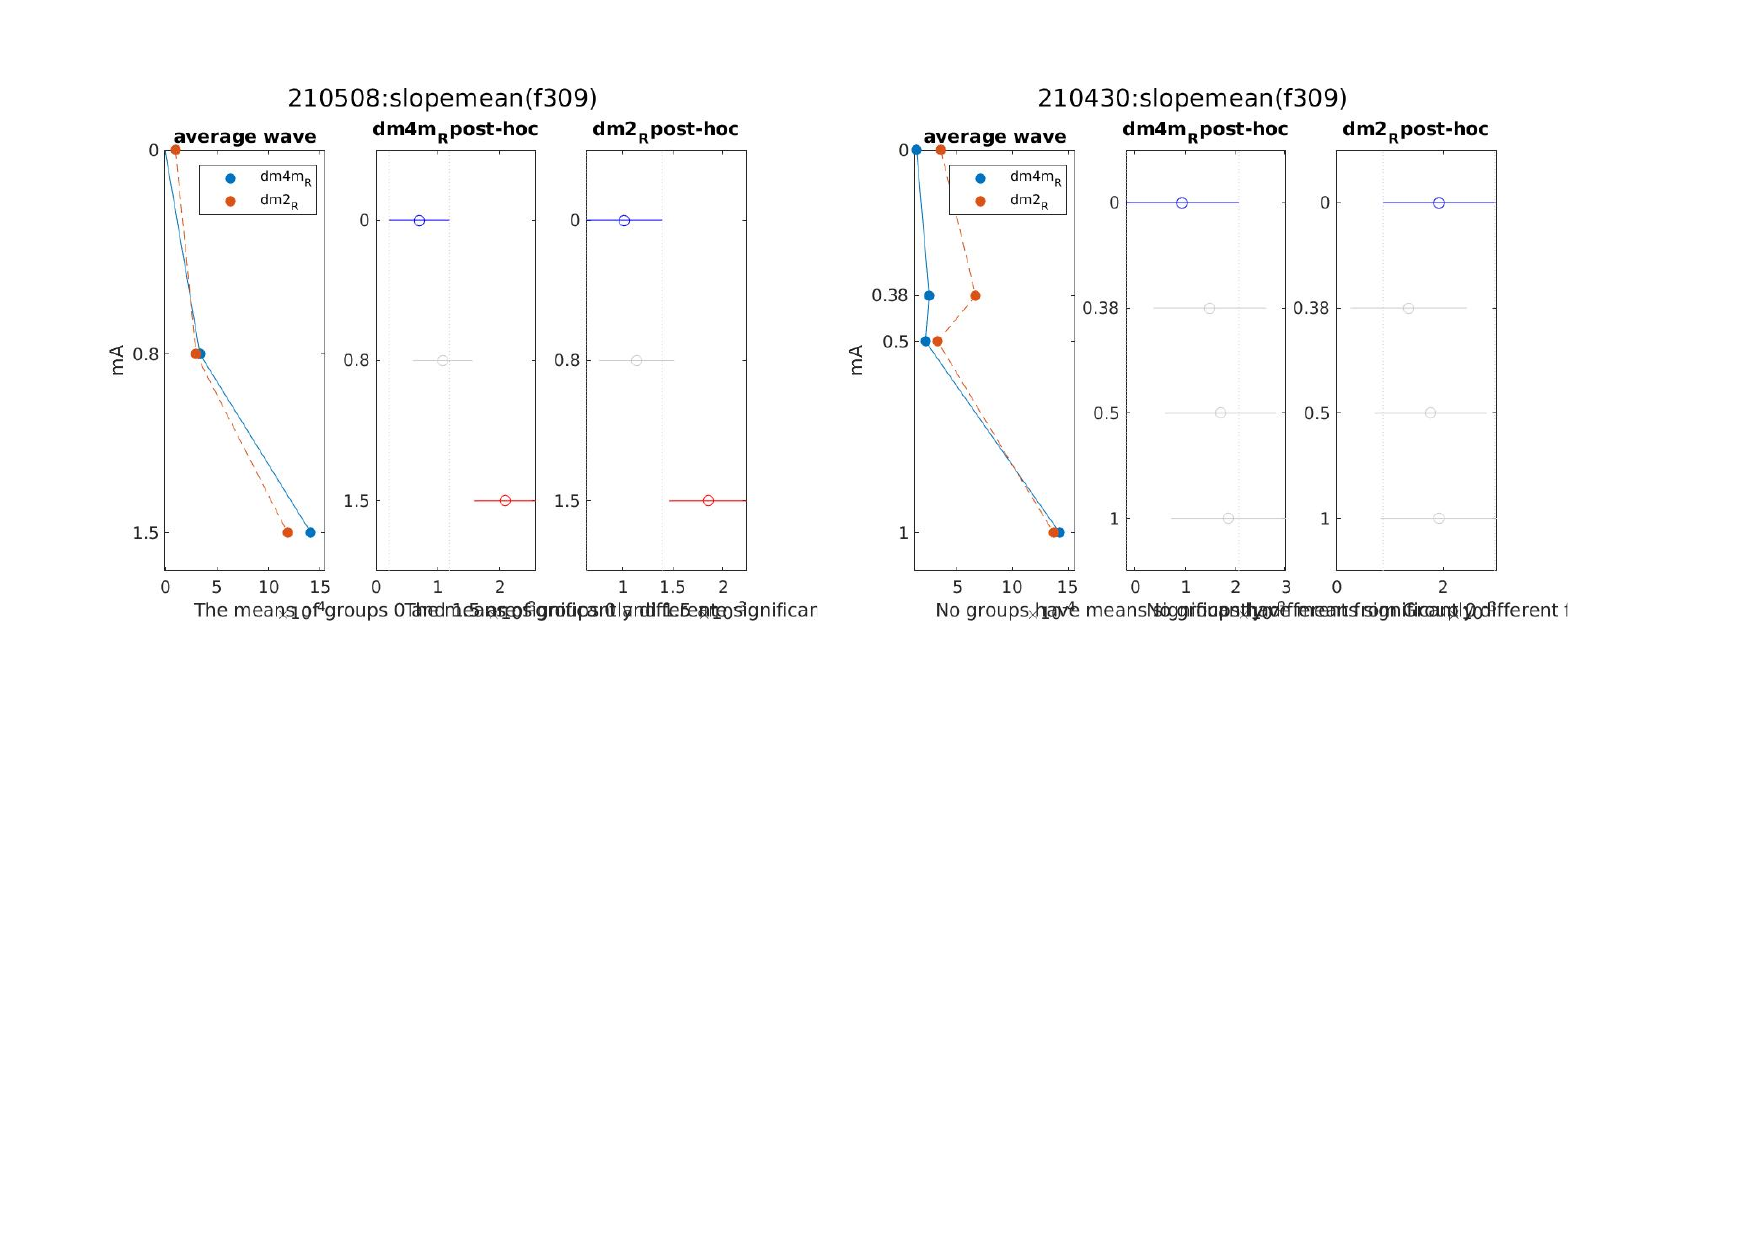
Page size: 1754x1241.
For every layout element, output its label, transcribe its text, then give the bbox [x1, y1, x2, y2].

text 2.2. PENDIENTE MEDIA DESDE INICIO DE ESTÍMULO AL PICO: meanslope [1568, 75, 1604, 627]
picture [67, 75, 1568, 627]
